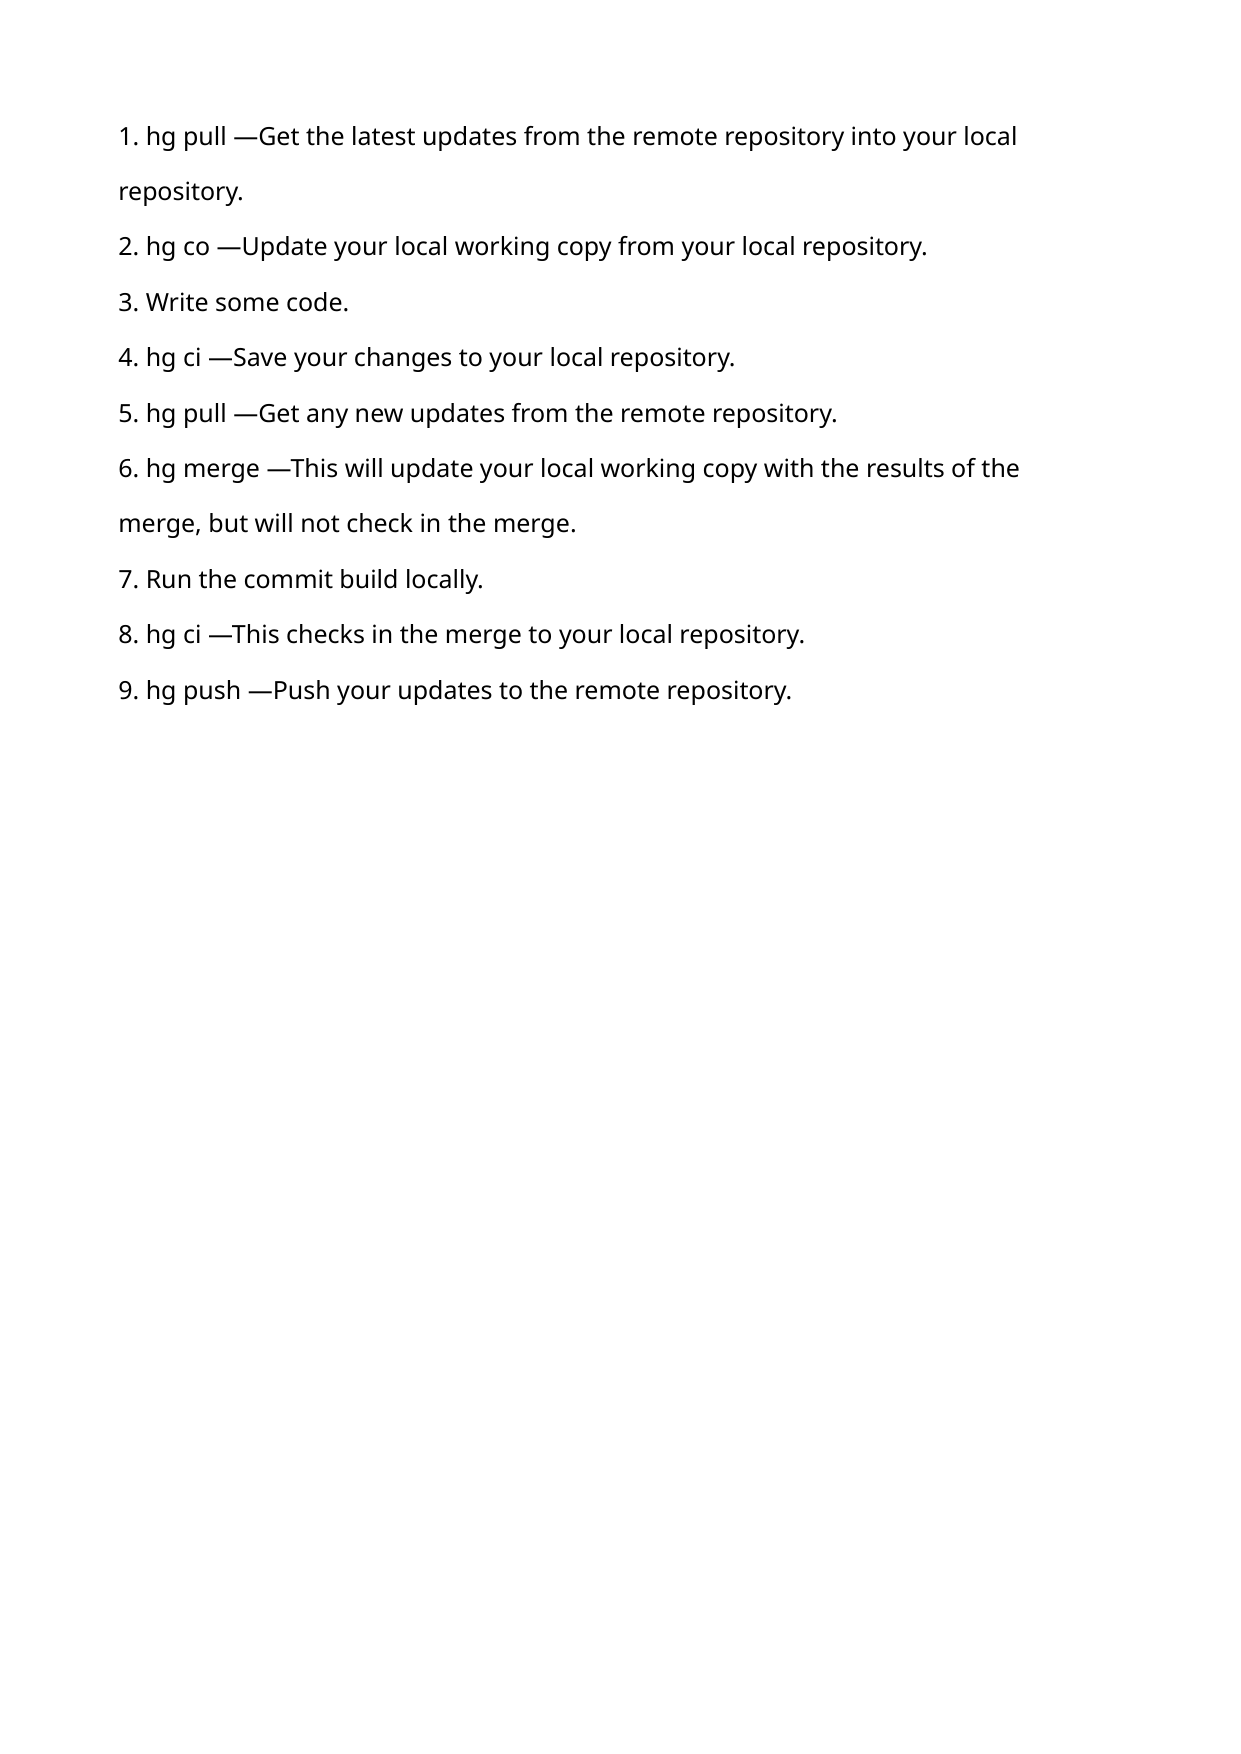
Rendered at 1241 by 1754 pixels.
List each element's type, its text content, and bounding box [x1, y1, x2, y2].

text 9. hg push —Push your updates to the remote repository. [118, 672, 1122, 706]
text 4. hg ci —Save your changes to your local repository. [118, 340, 1122, 374]
text 8. hg ci —This checks in the merge to your local repository. [118, 617, 1122, 651]
text 7. Run the commit build locally. [118, 561, 1122, 596]
text 2. hg co —Update your local working copy from your local repository. [118, 229, 1122, 263]
text repository. [118, 173, 1122, 208]
text 6. hg merge —This will update your local working copy with the results of the [118, 451, 1122, 485]
text merge, but will not check in the merge. [118, 506, 1122, 540]
text 3. Write some code. [118, 284, 1122, 318]
text 1. hg pull —Get the latest updates from the remote repository into your local [118, 118, 1122, 152]
text 5. hg pull —Get any new updates from the remote repository. [118, 395, 1122, 429]
